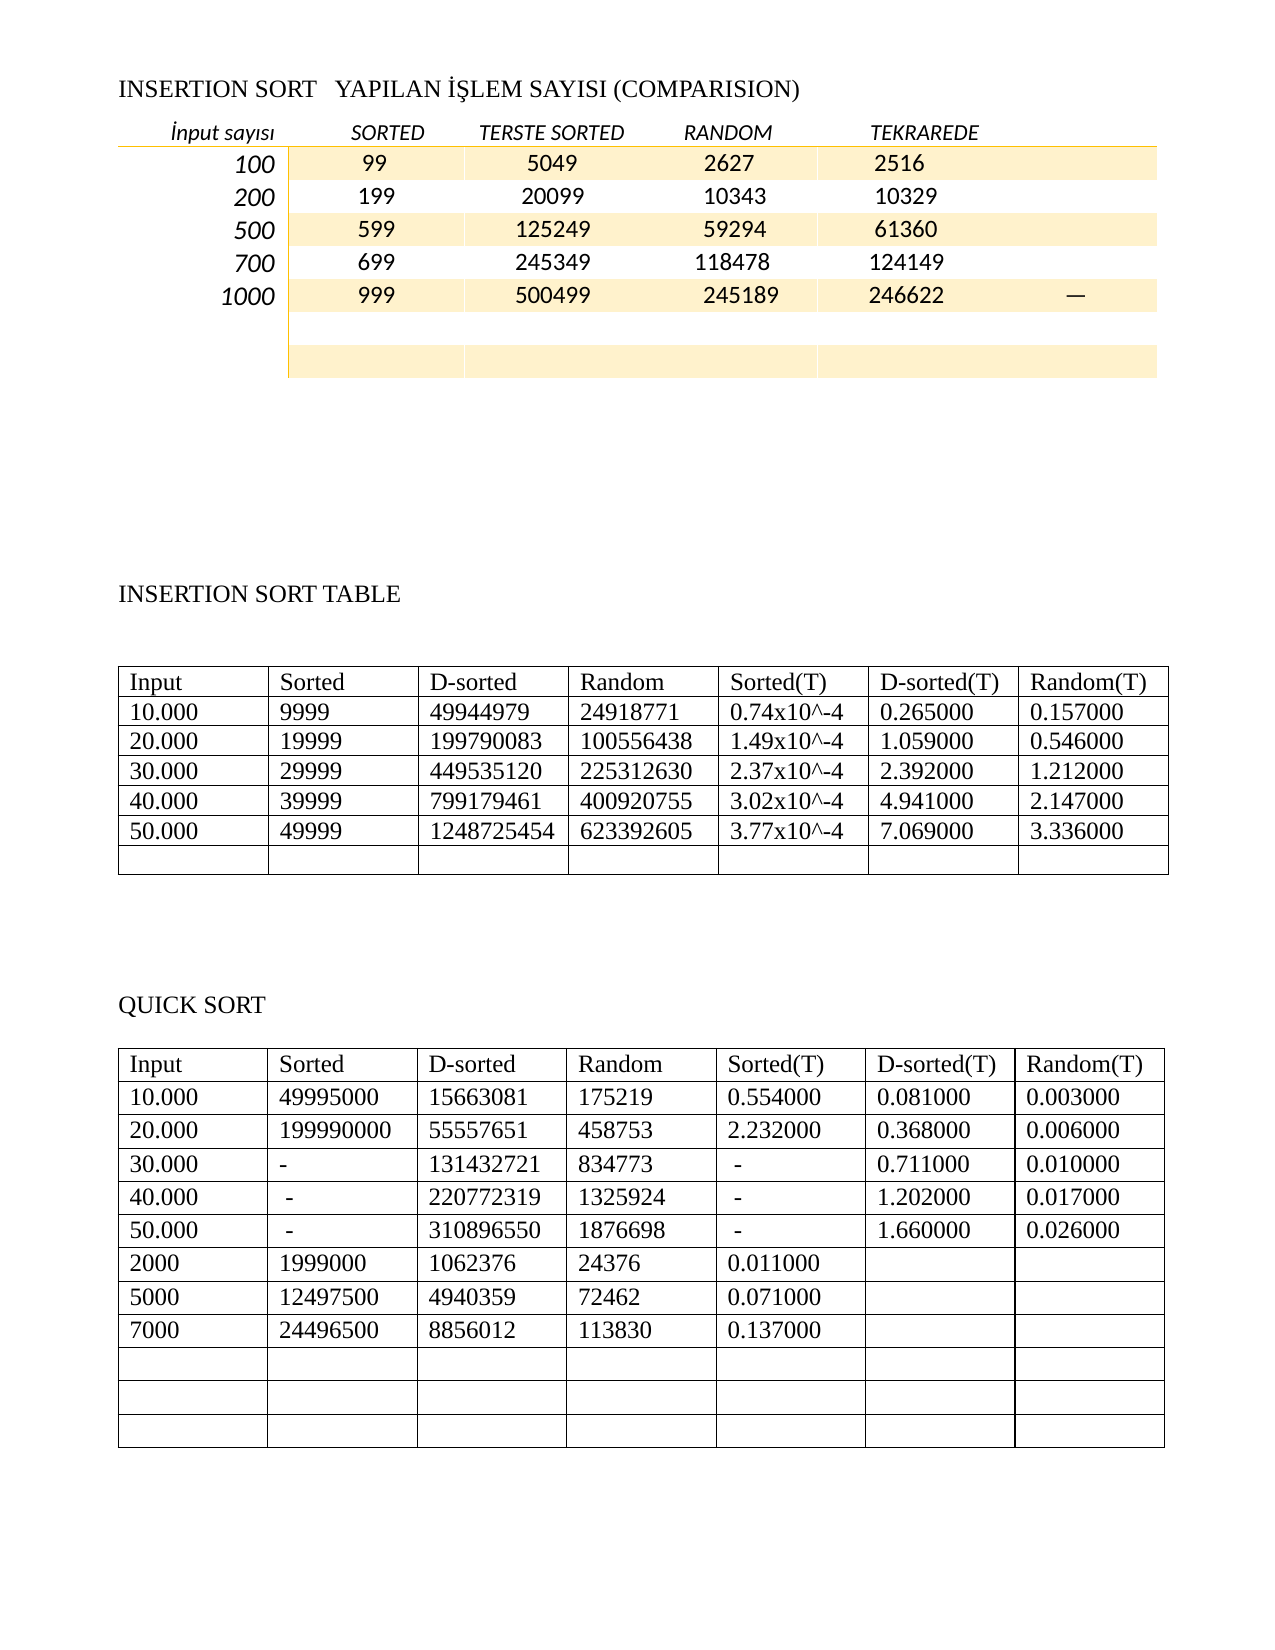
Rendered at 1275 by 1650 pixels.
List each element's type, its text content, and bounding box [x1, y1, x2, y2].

table_cell [1016, 1415, 1164, 1447]
table_cell [567, 1381, 716, 1413]
table_cell 1.059000 [869, 726, 1018, 755]
table_cell 131432721 [418, 1149, 566, 1181]
table_cell 20.000 [119, 726, 268, 755]
table_cell 1.660000 [866, 1215, 1014, 1247]
table_cell 700 [118, 246, 288, 279]
table_cell 9999 [269, 697, 418, 725]
table_header D-sorted(T) [869, 667, 1018, 696]
table_header Input [119, 667, 268, 696]
table_cell 623392605 [569, 816, 718, 844]
table_cell 1.202000 [866, 1182, 1014, 1214]
table_cell 0.137000 [717, 1315, 865, 1347]
table_cell 125249 [465, 213, 641, 246]
table_cell 1999000 [268, 1248, 417, 1281]
table_cell 3.336000 [1019, 816, 1168, 844]
table_cell [866, 1315, 1014, 1347]
table_cell 0.265000 [869, 697, 1018, 725]
table_cell - [268, 1215, 417, 1247]
table_cell - [268, 1182, 417, 1214]
table_cell 24496500 [268, 1315, 417, 1347]
table_cell 0.011000 [717, 1248, 865, 1281]
table_cell 1.49x10^-4 [719, 726, 868, 755]
table_cell 12497500 [268, 1282, 417, 1314]
table_cell [269, 846, 418, 874]
table_cell 245189 [641, 279, 817, 312]
table_cell 30.000 [119, 1149, 267, 1181]
table_header D-sorted [419, 667, 568, 696]
table_cell [465, 345, 641, 378]
table_cell 200 [118, 180, 288, 213]
table_cell 100 [118, 147, 288, 180]
table_cell [641, 312, 817, 345]
table_cell 0.711000 [866, 1149, 1014, 1181]
table_cell [818, 312, 994, 345]
table_cell [1016, 1248, 1164, 1281]
table_header Sorted(T) [717, 1049, 865, 1081]
table_header Random(T) [1019, 667, 1168, 696]
table_header TERSTE SORTED [465, 118, 641, 146]
table_cell 4940359 [418, 1282, 566, 1314]
table_cell [994, 312, 1157, 345]
table_cell 49944979 [419, 697, 568, 725]
table_cell [1016, 1381, 1164, 1413]
table_cell 2627 [641, 147, 817, 180]
table_cell 2516 [818, 147, 994, 180]
table_cell 0.368000 [866, 1115, 1014, 1148]
table_cell [268, 1348, 417, 1380]
table_cell [818, 345, 994, 378]
table_cell 118478 [641, 246, 817, 279]
table_cell 40.000 [119, 786, 268, 815]
table_cell 3.02x10^-4 [719, 786, 868, 815]
table_cell 246622 [818, 279, 994, 312]
table_cell 2.147000 [1019, 786, 1168, 815]
table_header Sorted [268, 1049, 417, 1081]
table_cell 310896550 [418, 1215, 566, 1247]
table_cell 50.000 [119, 1215, 267, 1247]
table_cell 1325924 [567, 1182, 716, 1214]
table_cell 0.081000 [866, 1082, 1014, 1114]
table_cell [118, 312, 288, 345]
table_cell [268, 1381, 417, 1413]
table_cell 24376 [567, 1248, 716, 1281]
table_cell 10.000 [119, 1082, 267, 1114]
table_header Random [569, 667, 718, 696]
table_cell [569, 846, 718, 874]
table_cell [418, 1415, 566, 1447]
table_cell 3.77x10^-4 [719, 816, 868, 844]
table_cell [119, 846, 268, 874]
table_cell — [994, 279, 1157, 312]
table_cell 220772319 [418, 1182, 566, 1214]
table_cell [869, 846, 1018, 874]
table_cell [994, 345, 1157, 378]
table_cell 2.232000 [717, 1115, 865, 1148]
table_cell 699 [289, 246, 464, 279]
table_cell 199990000 [268, 1115, 417, 1148]
table_cell [289, 345, 464, 378]
table_cell [866, 1282, 1014, 1314]
table_cell 199 [289, 180, 464, 213]
table_cell 55557651 [418, 1115, 566, 1148]
table_cell 99 [289, 147, 464, 180]
table_cell [641, 345, 817, 378]
table_cell 1248725454 [419, 816, 568, 844]
table_cell 50.000 [119, 816, 268, 844]
text INSERTION SORT TABLE [118, 579, 1157, 608]
table_header D-sorted [418, 1049, 566, 1081]
table_cell [717, 1415, 865, 1447]
table_cell 5049 [465, 147, 641, 180]
table_cell 2000 [119, 1248, 267, 1281]
table_cell 8856012 [418, 1315, 566, 1347]
table_header İnput sayısı [118, 118, 288, 146]
table_header Random(T) [1016, 1049, 1164, 1081]
table_cell 61360 [818, 213, 994, 246]
table_cell 72462 [567, 1282, 716, 1314]
table_cell 5000 [119, 1282, 267, 1314]
table_header SORTED [288, 118, 464, 146]
table_cell [118, 345, 288, 378]
table_cell 29999 [269, 756, 418, 785]
table_cell [268, 1415, 417, 1447]
table_cell 799179461 [419, 786, 568, 815]
table_cell 449535120 [419, 756, 568, 785]
table_cell [1016, 1315, 1164, 1347]
table_cell 225312630 [569, 756, 718, 785]
table_cell [719, 846, 868, 874]
table_cell [717, 1348, 865, 1380]
text QUICK SORT [118, 990, 1157, 1019]
table_cell 458753 [567, 1115, 716, 1148]
table_cell [866, 1381, 1014, 1413]
table_cell - [717, 1149, 865, 1181]
table_cell 0.554000 [717, 1082, 865, 1114]
table_cell 500 [118, 213, 288, 246]
table_cell 1062376 [418, 1248, 566, 1281]
table_cell 0.017000 [1016, 1182, 1164, 1214]
table_header RANDOM [641, 118, 817, 146]
table_cell 0.026000 [1016, 1215, 1164, 1247]
table_cell 24918771 [569, 697, 718, 725]
table_cell [119, 1415, 267, 1447]
table_cell - [717, 1215, 865, 1247]
table_cell [866, 1348, 1014, 1380]
table_cell 49995000 [268, 1082, 417, 1114]
table_cell 2.392000 [869, 756, 1018, 785]
table_header Sorted [269, 667, 418, 696]
table_cell [994, 180, 1157, 213]
table_header Random [567, 1049, 716, 1081]
table_header D-sorted(T) [866, 1049, 1014, 1081]
table_cell [567, 1415, 716, 1447]
table_cell 0.010000 [1016, 1149, 1164, 1181]
table_header [994, 118, 1157, 146]
table_cell 59294 [641, 213, 817, 246]
table_cell - [717, 1182, 865, 1214]
table_cell [418, 1381, 566, 1413]
table_cell 0.003000 [1016, 1082, 1164, 1114]
table_cell 500499 [465, 279, 641, 312]
table_cell 30.000 [119, 756, 268, 785]
table_cell 175219 [567, 1082, 716, 1114]
table_header TEKRAREDE [818, 118, 994, 146]
table_cell 39999 [269, 786, 418, 815]
table_cell [465, 312, 641, 345]
table_cell [994, 213, 1157, 246]
table_cell 0.071000 [717, 1282, 865, 1314]
table_cell 999 [289, 279, 464, 312]
table_cell 4.941000 [869, 786, 1018, 815]
table_cell [1019, 846, 1168, 874]
table_cell 0.74x10^-4 [719, 697, 868, 725]
table_cell 10.000 [119, 697, 268, 725]
table_cell 599 [289, 213, 464, 246]
table_cell 400920755 [569, 786, 718, 815]
table_cell 1.212000 [1019, 756, 1168, 785]
table_cell 40.000 [119, 1182, 267, 1214]
table_cell 100556438 [569, 726, 718, 755]
table_cell 20.000 [119, 1115, 267, 1148]
table_cell 7000 [119, 1315, 267, 1347]
table_cell 7.069000 [869, 816, 1018, 844]
table_cell 245349 [465, 246, 641, 279]
table_cell [418, 1348, 566, 1380]
table_cell 10343 [641, 180, 817, 213]
table_cell 19999 [269, 726, 418, 755]
table_header Sorted(T) [719, 667, 868, 696]
table_cell [866, 1415, 1014, 1447]
table_cell [289, 312, 464, 345]
table_cell [717, 1381, 865, 1413]
table_header Input [119, 1049, 267, 1081]
table_cell 124149 [818, 246, 994, 279]
table_cell 15663081 [418, 1082, 566, 1114]
table_cell 49999 [269, 816, 418, 844]
table_cell [119, 1348, 267, 1380]
table_cell 2.37x10^-4 [719, 756, 868, 785]
table_cell 10329 [818, 180, 994, 213]
table_cell 1000 [118, 279, 288, 312]
table_cell [994, 246, 1157, 279]
table_cell [419, 846, 568, 874]
table_cell [567, 1348, 716, 1380]
table_cell 0.546000 [1019, 726, 1168, 755]
table_cell - [268, 1149, 417, 1181]
table_cell 20099 [465, 180, 641, 213]
table_cell 834773 [567, 1149, 716, 1181]
table_cell [994, 147, 1157, 180]
table_cell [119, 1381, 267, 1413]
table_cell 113830 [567, 1315, 716, 1347]
table_cell [1016, 1348, 1164, 1380]
table_cell 0.006000 [1016, 1115, 1164, 1148]
table_cell 0.157000 [1019, 697, 1168, 725]
table_cell 1876698 [567, 1215, 716, 1247]
table_cell [1016, 1282, 1164, 1314]
table_cell 199790083 [419, 726, 568, 755]
table_cell [866, 1248, 1014, 1281]
